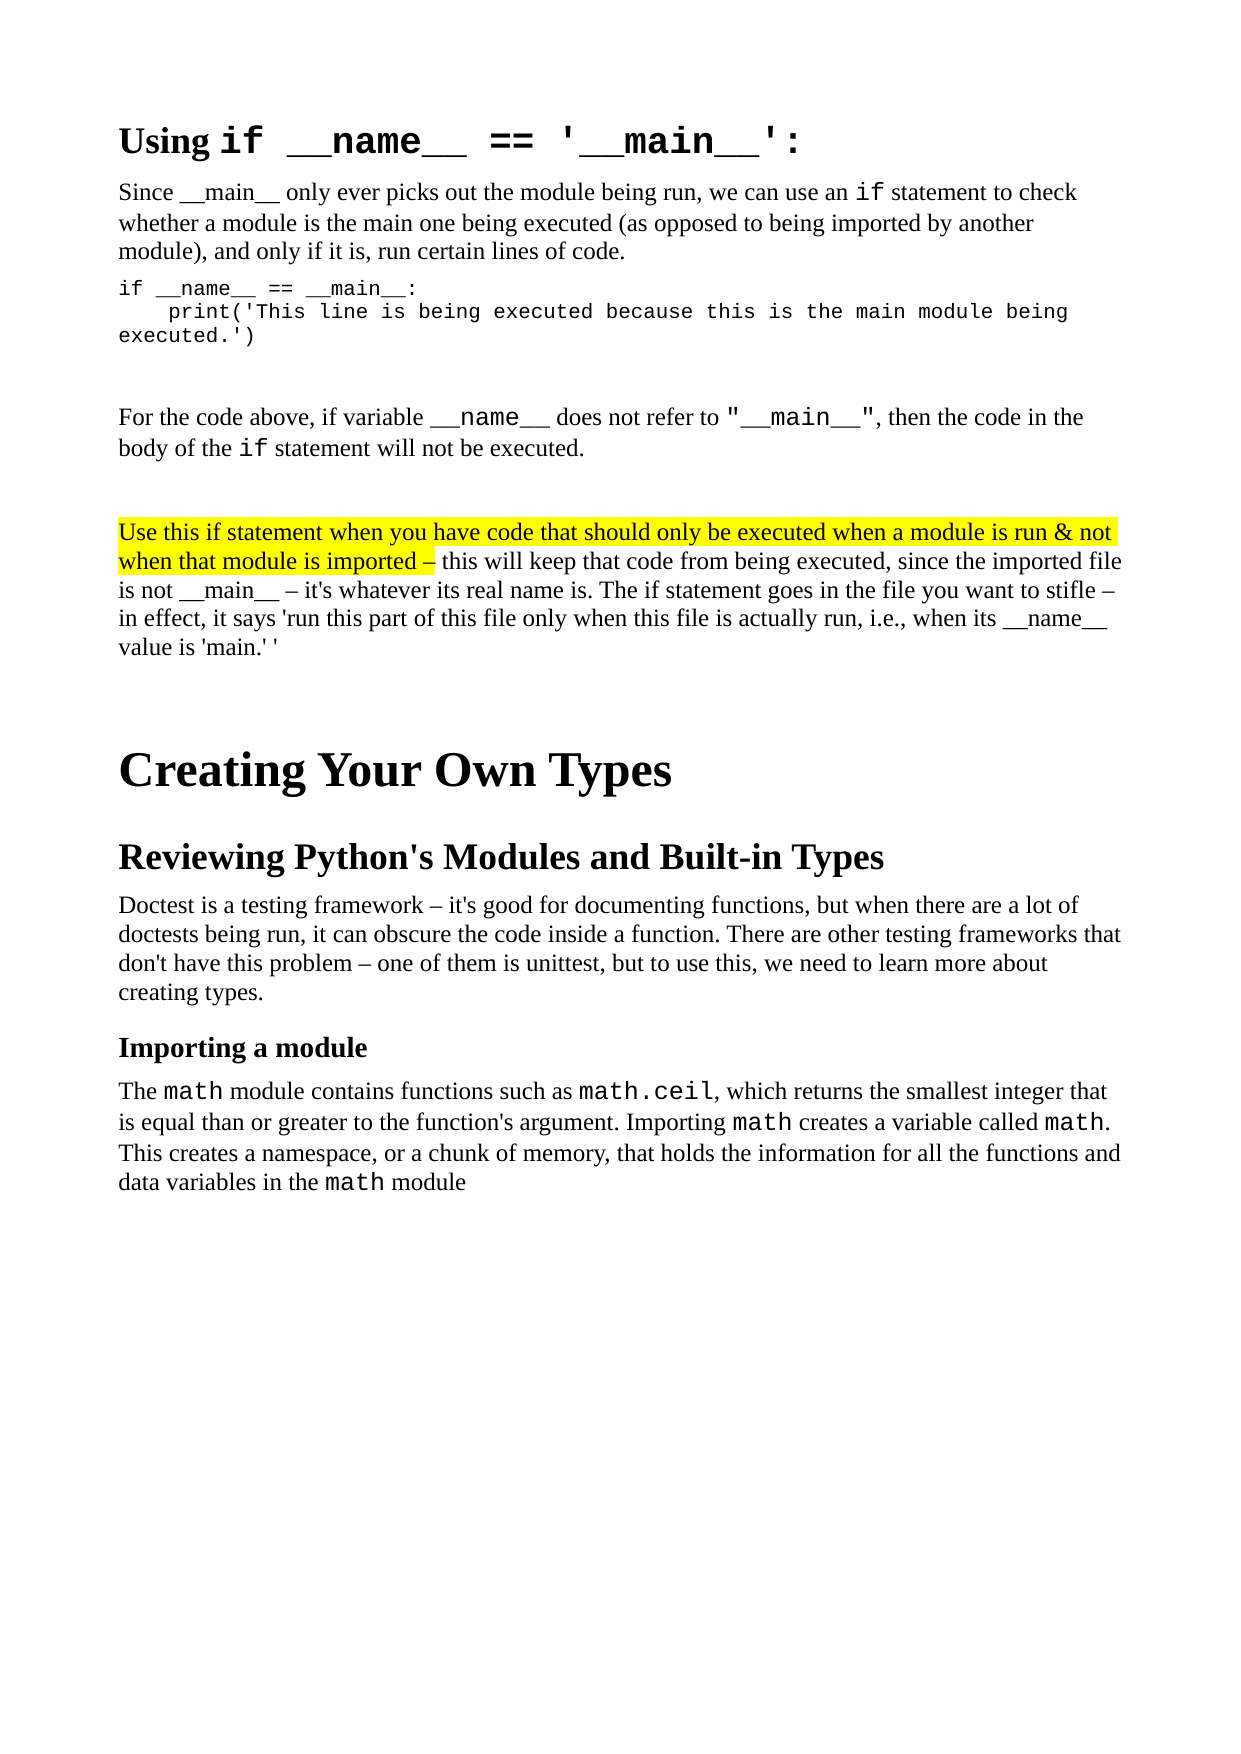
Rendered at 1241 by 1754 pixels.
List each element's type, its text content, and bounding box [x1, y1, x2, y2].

subtitle Using if __name__ == '__main__': [118, 118, 1122, 164]
subtitle Creating Your Own Types [118, 740, 1122, 797]
text Use this if statement when you have code that should only be executed when a module is run & not when that module is imported – this will keep that code from being executed, since the imported file is not __main__ – it's whatever its real name is. The if statement goes in the file you want to stifle – in effect, it says 'run this part of this file only when this file is actually run, i.e., when its __name__ value is 'main.' ' [118, 517, 1122, 661]
text Doctest is a testing framework – it's good for documenting functions, but when there are a lot of doctests being run, it can obscure the code inside a function. There are other testing frameworks that don't have this problem – one of them is unittest, but to use this, we need to learn more about creating types. [118, 890, 1122, 1005]
text Since __main__ only ever picks out the module being run, we can use an if statement to check whether a module is the main one being executed (as opposed to being imported by another module), and only if it is, run certain lines of code. [118, 177, 1122, 265]
text if __name__ == __main__: [118, 278, 1122, 301]
text For the code above, if variable __name__ does not refer to "__main__", then the code in the body of the if statement will not be executed. [118, 402, 1122, 463]
text print('This line is being executed because this is the main module being executed.') [118, 301, 1122, 349]
subtitle Reviewing Python's Modules and Built-in Types [118, 835, 1122, 878]
text The math module contains functions such as math.ceil, which returns the smallest integer that is equal than or greater to the function's argument. Importing math creates a variable called math. This creates a namespace, or a chunk of memory, that holds the information for all the functions and data variables in the math module [118, 1076, 1122, 1198]
subtitle Importing a module [118, 1030, 1122, 1064]
